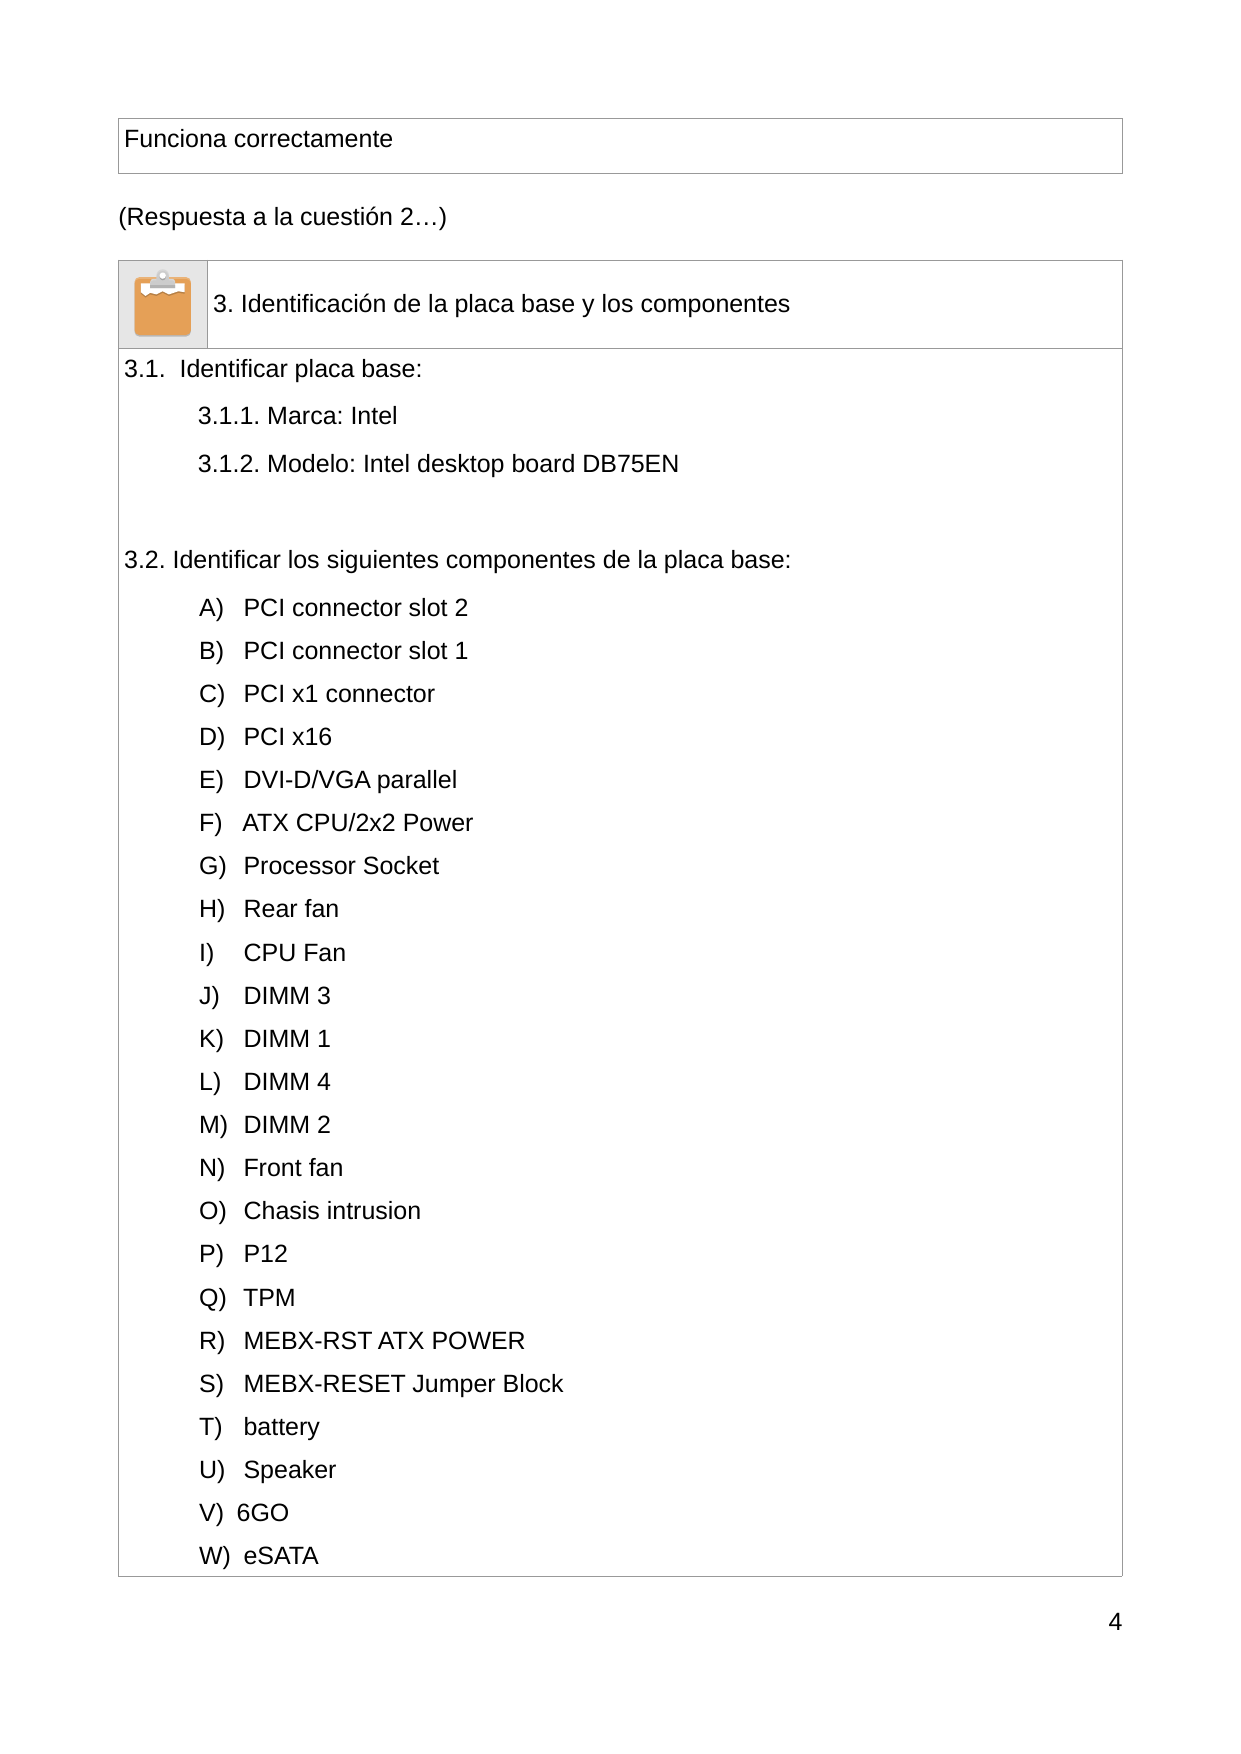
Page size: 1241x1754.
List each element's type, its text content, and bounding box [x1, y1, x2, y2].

table_cell Funciona correctamente [119, 119, 1122, 173]
table_header [119, 261, 207, 348]
text (Respuesta a la cuestión 2…) [118, 202, 1122, 231]
table_cell 3.1. Identificar placa base: 3.1.1. Marca: Intel 3.1.2. Modelo: Intel desktop board DB75EN 3.2. Identificar los siguientes componentes de la placa base: PCI connector slot 2 PCI connector slot 1 PCI x1 connector PCI x16 DVI-D/VGA parallel ATX CPU/2x2 Power Processor Socket Rear fan CPU Fan DIMM 3 DIMM 1 DIMM 4 DIMM 2 Front fan Chasis intrusion P12 TPM MEBX-RST ATX POWER MEBX-RESET Jumper Block battery Speaker 6GO eSATA Alternate front panel power led Front panel [119, 349, 1122, 1576]
table_header 3. Identificación de la placa base y los componentes [208, 261, 1122, 348]
